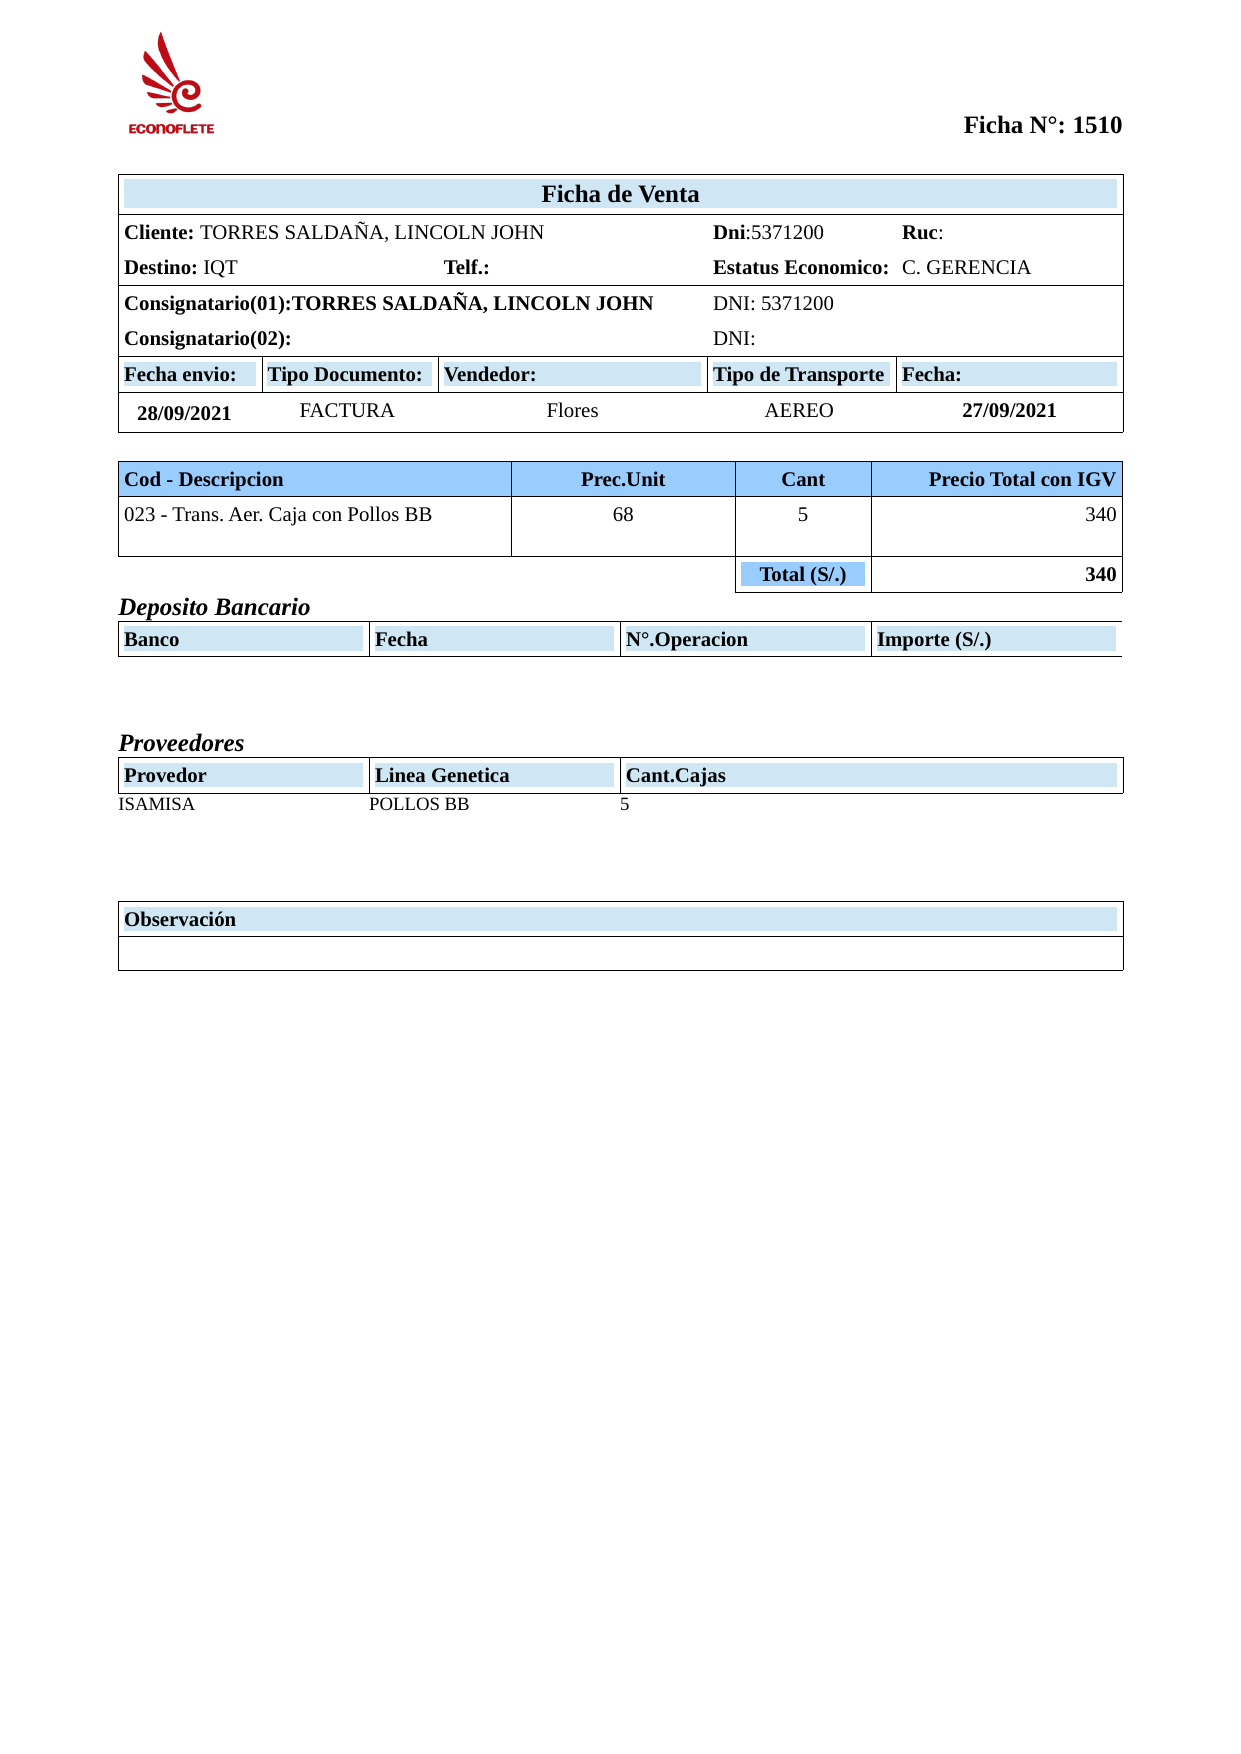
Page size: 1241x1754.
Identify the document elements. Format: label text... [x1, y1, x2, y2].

table_cell [369, 705, 620, 728]
table_cell [369, 657, 620, 680]
table_cell [620, 836, 1123, 858]
table_cell [871, 680, 1122, 704]
table_cell 023 - Trans. Aer. Caja con Pollos BB [119, 497, 511, 556]
table_cell [118, 858, 369, 879]
table_cell [119, 937, 1123, 969]
table_header Cod - Descripcion [119, 462, 511, 496]
table_cell [620, 858, 1123, 879]
table_cell 68 [512, 497, 735, 556]
table_cell [118, 879, 369, 901]
table_cell [511, 557, 735, 592]
table_cell Estatus Economico: [707, 249, 896, 285]
table_cell [369, 836, 620, 858]
table_cell Telf.: [438, 249, 707, 285]
picture [118, 31, 225, 134]
table_cell [118, 680, 369, 704]
table_cell [118, 705, 369, 728]
table_cell [369, 680, 620, 704]
table_header Cant.Cajas [621, 758, 1123, 793]
table_cell [620, 680, 871, 704]
table_cell [118, 815, 369, 836]
table_cell Destino: IQT [119, 249, 438, 285]
table_cell 5 [620, 794, 1123, 814]
table_cell [369, 858, 620, 879]
table_cell 340 [872, 557, 1122, 592]
table_cell C. GERENCIA [896, 249, 1123, 285]
table_cell [620, 879, 1123, 901]
table_cell Total (S/.) [736, 557, 871, 592]
table_cell Fecha: [897, 357, 1123, 392]
table_cell Consignatario(01):TORRES SALDAÑA, LINCOLN JOHN [119, 286, 707, 321]
table_header Provedor [119, 758, 369, 793]
table_header Observación [119, 902, 1123, 936]
table_cell Ruc: [896, 215, 1123, 249]
table_cell [369, 815, 620, 836]
table_cell Cliente: TORRES SALDAÑA, LINCOLN JOHN [119, 215, 707, 249]
table_cell [620, 815, 1123, 836]
text Deposito Bancario [118, 592, 1122, 621]
table_header Banco [119, 622, 369, 656]
table_cell Tipo Documento: [263, 357, 438, 392]
table_cell [118, 557, 511, 592]
table_cell Tipo de Transporte [708, 357, 896, 392]
table_cell [871, 657, 1122, 680]
table_header Precio Total con IGV [872, 462, 1122, 496]
table_cell [118, 657, 369, 680]
table_cell Consignatario(02): [119, 321, 707, 356]
table_header Fecha [370, 622, 620, 656]
table_cell POLLOS BB [369, 794, 620, 814]
table_header Linea Genetica [370, 758, 620, 793]
table_cell ISAMISA [118, 794, 369, 814]
table_header Ficha de Venta [119, 175, 1123, 214]
table_cell [620, 657, 871, 680]
table_cell [118, 836, 369, 858]
table_cell Dni:5371200 [707, 215, 896, 249]
table_cell Flores [438, 393, 707, 432]
table_cell [871, 705, 1122, 728]
table_cell 27/09/2021 [896, 393, 1123, 432]
table_cell 28/09/2021 [119, 393, 262, 432]
table_cell AEREO [707, 393, 896, 432]
table_cell DNI: [707, 321, 1123, 356]
table_header Prec.Unit [512, 462, 735, 496]
text Proveedores [118, 728, 1122, 757]
table_cell 5 [736, 497, 871, 556]
table_cell DNI: 5371200 [707, 286, 1123, 321]
table_cell [620, 705, 871, 728]
table_header Importe (S/.) [872, 622, 1122, 656]
table_cell Vendedor: [439, 357, 707, 392]
table_header N°.Operacion [621, 622, 871, 656]
table_cell Fecha envio: [119, 357, 262, 392]
table_cell FACTURA [262, 393, 438, 432]
table_cell 340 [872, 497, 1122, 556]
table_header Cant [736, 462, 871, 496]
table_cell [369, 879, 620, 901]
